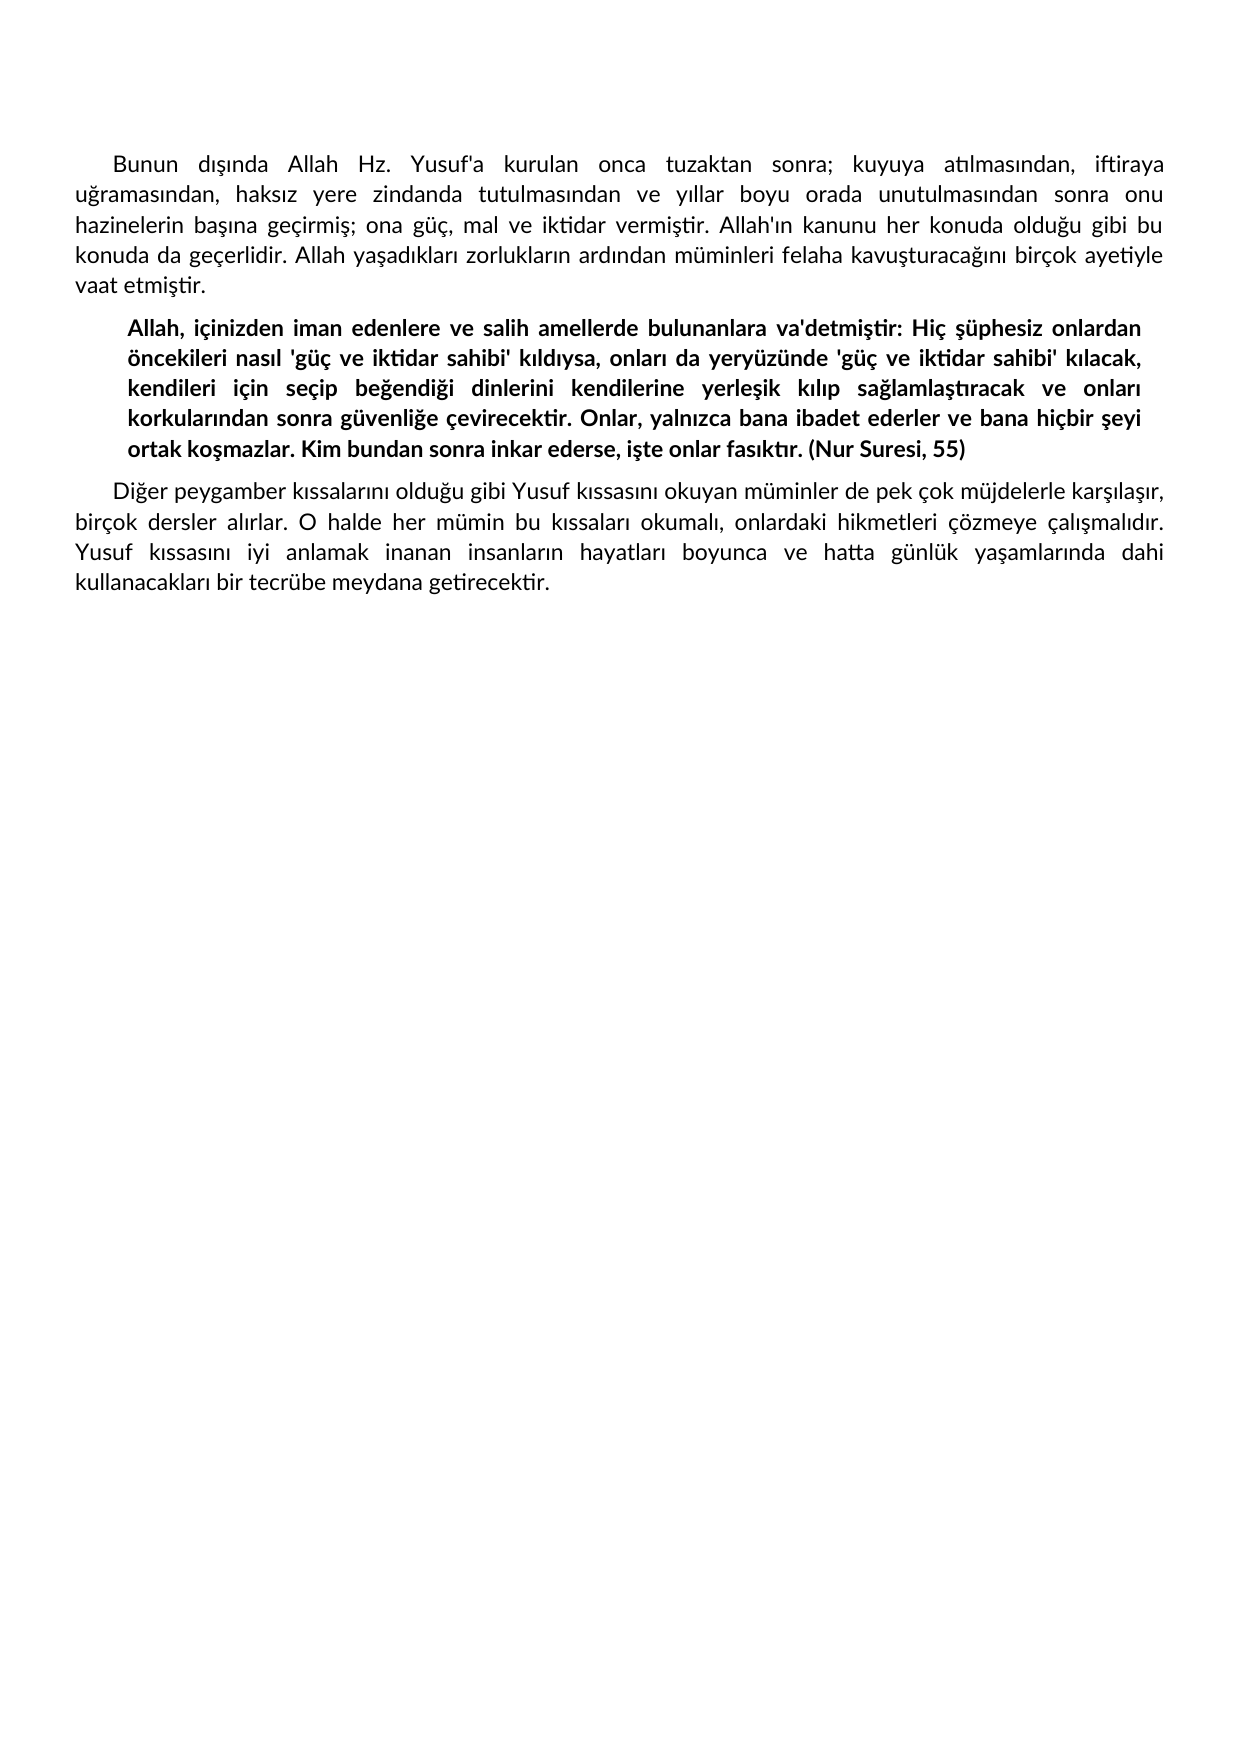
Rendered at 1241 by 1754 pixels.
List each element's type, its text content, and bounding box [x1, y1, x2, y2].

text Diğer peygamber kıssalarını olduğu gibi Yusuf kıssasını okuyan müminler de pek çok müjdelerle karşılaşır, birçok dersler alırlar. O halde her mümin bu kıssaları okumalı, onlardaki hikmetleri çözmeye çalışmalıdır. Yusuf kıssasını iyi anlamak inanan insanların hayatları boyunca ve hatta günlük yaşamlarında dahi kullanacakları bir tecrübe meydana getirecektir. [75, 477, 1165, 595]
text Allah, içinizden iman edenlere ve salih amellerde bulunanlara va'detmiştir: Hiç şüphesiz onlardan öncekileri nasıl 'güç ve iktidar sahibi' kıldıysa, onları da yeryüzünde 'güç ve iktidar sahibi' kılacak, kendileri için seçip beğendiği dinlerini kendilerine yerleşik kılıp sağlamlaştıracak ve onları korkularından sonra güvenliğe çevirecektir. Onlar, yalnızca bana ibadet ederler ve bana hiçbir şeyi ortak koşmazlar. Kim bundan sonra inkar ederse, işte onlar fasıktır. (Nur Suresi, 55) [127, 313, 1143, 462]
text Bunun dışında Allah Hz. Yusuf'a kurulan onca tuzaktan sonra; kuyuya atılmasından, iftiraya uğramasından, haksız yere zindanda tutulmasından ve yıllar boyu orada unutulmasından sonra onu hazinelerin başına geçirmiş; ona güç, mal ve iktidar vermiştir. Allah'ın kanunu her konuda olduğu gibi bu konuda da geçerlidir. Allah yaşadıkları zorlukların ardından müminleri felaha kavuşturacağını birçok ayetiyle vaat etmiştir. [75, 150, 1165, 298]
